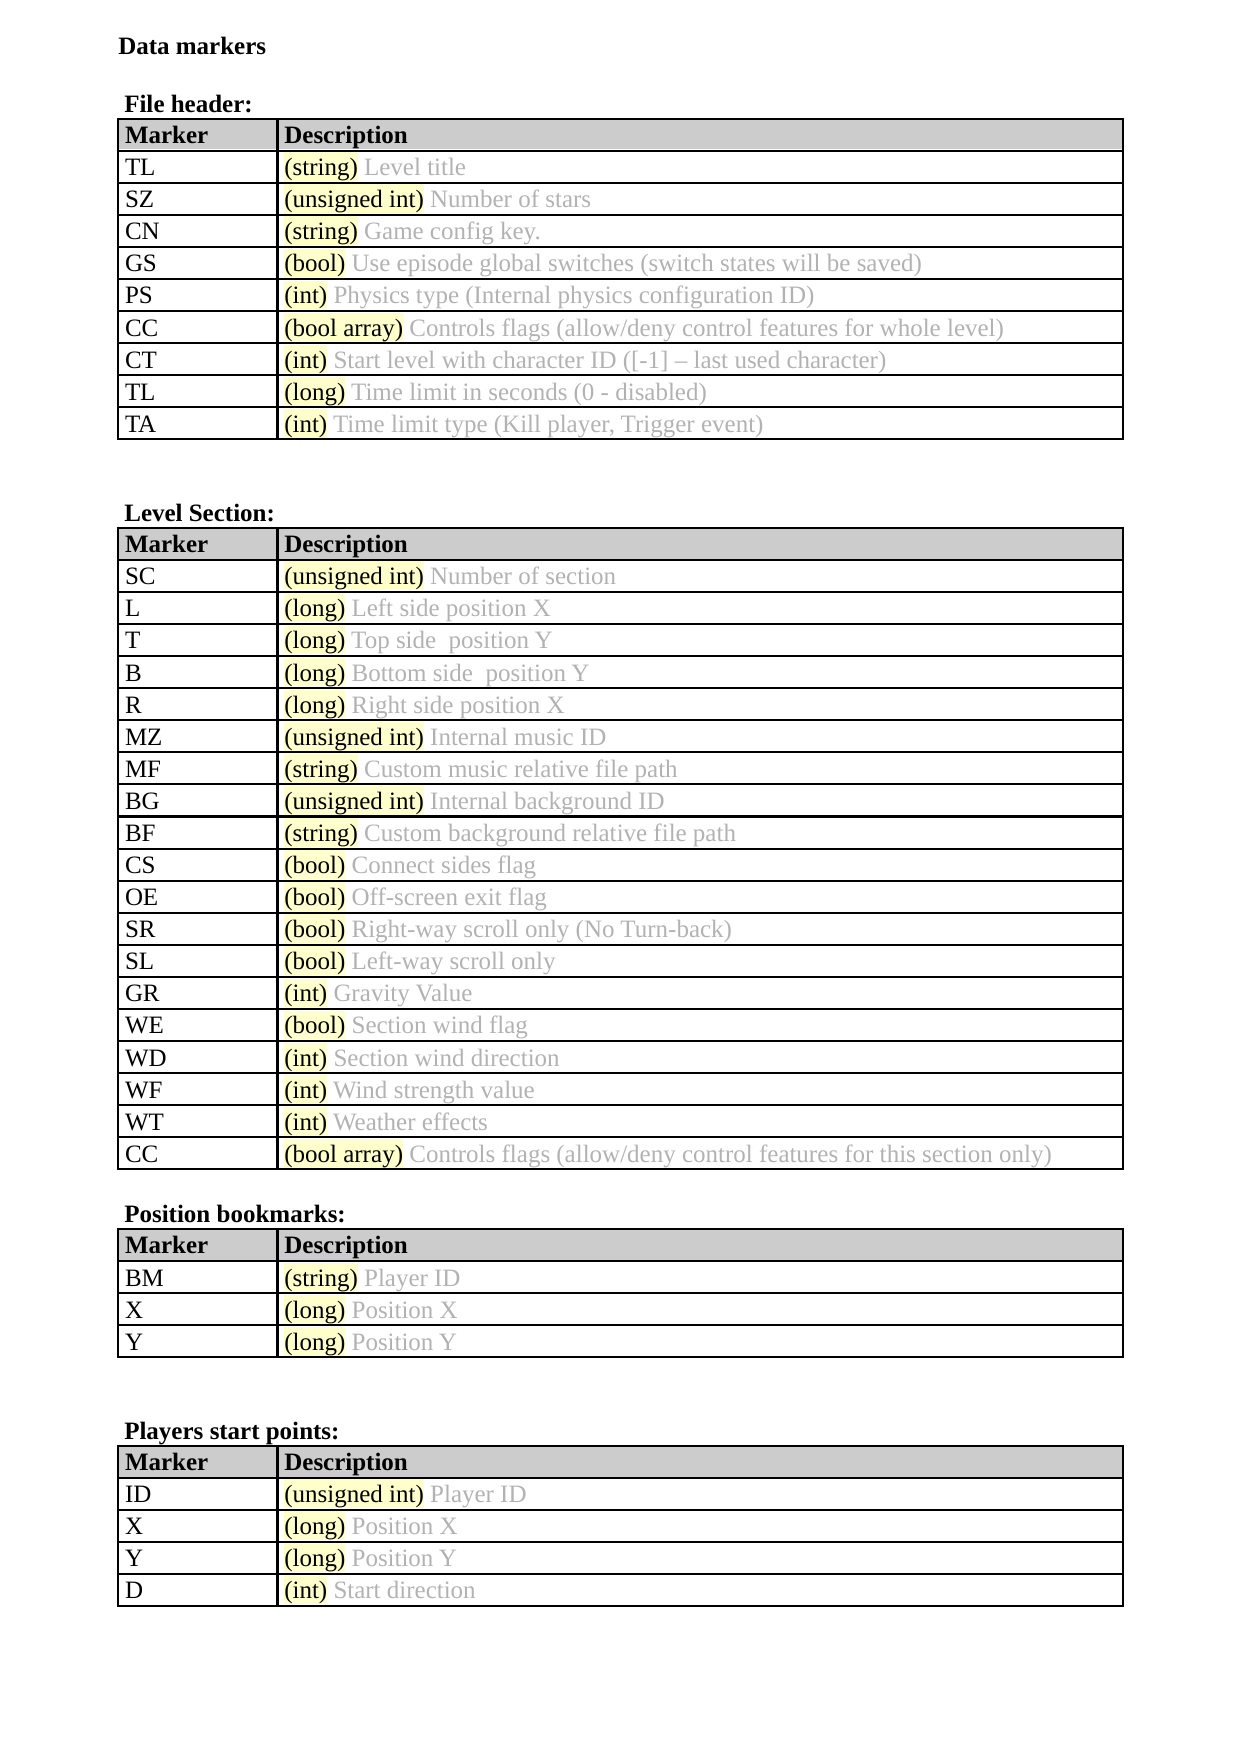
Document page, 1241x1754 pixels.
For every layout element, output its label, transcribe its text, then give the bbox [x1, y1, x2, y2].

table_cell (int) Start level with character ID ([-1] – last used character) [279, 344, 1122, 374]
table_cell SZ [119, 184, 276, 214]
table_cell GR [119, 978, 276, 1008]
table_cell MZ [119, 721, 276, 751]
table_cell PS [119, 280, 276, 310]
table_cell (bool) Section wind flag [279, 1010, 1122, 1040]
table_cell (long) Position X [279, 1511, 1122, 1541]
table_cell TL [119, 376, 276, 406]
table_header Description [279, 120, 1122, 149]
table_cell WT [119, 1106, 276, 1136]
table_header Description [279, 1447, 1122, 1477]
table_cell TL [119, 152, 276, 182]
table_cell (int) Physics type (Internal physics configuration ID) [279, 280, 1122, 310]
table_cell OE [119, 882, 276, 912]
table_cell (int) Time limit type (Kill player, Trigger event) [279, 408, 1122, 438]
table_cell (unsigned int) Number of stars [279, 184, 1122, 214]
table_cell Y [119, 1326, 276, 1356]
table_cell (string) Custom music relative file path [279, 753, 1122, 783]
table_header Marker [119, 120, 276, 149]
table_cell (string) Game config key. [279, 216, 1122, 246]
table_cell WE [119, 1010, 276, 1040]
text Level Section: [124, 498, 1122, 527]
table_cell (long) Top side position Y [279, 625, 1122, 655]
table_cell (bool array) Controls flags (allow/deny control features for whole level) [279, 312, 1122, 342]
table_header Marker [119, 1230, 276, 1260]
table_header Description [279, 529, 1122, 559]
table_cell CN [119, 216, 276, 246]
table_cell L [119, 593, 276, 623]
table_cell (long) Bottom side position Y [279, 657, 1122, 687]
table_cell (long) Position Y [279, 1543, 1122, 1573]
table_cell TA [119, 408, 276, 438]
table_cell X [119, 1511, 276, 1541]
table_cell (string) Custom background relative file path [358, 818, 1122, 847]
table_cell (int) Start direction [279, 1575, 1122, 1605]
table_header Marker [119, 529, 276, 559]
text File header: [124, 89, 1122, 117]
table_cell (bool array) Controls flags (allow/deny control features for this section only) [279, 1138, 1122, 1168]
table_cell GS [119, 248, 276, 278]
table_cell (int) Wind strength value [279, 1074, 1122, 1104]
table_cell (long) Position X [279, 1294, 1122, 1324]
table_cell MF [119, 753, 276, 783]
table_cell (int) Weather effects [279, 1106, 1122, 1136]
table_cell CS [119, 850, 276, 879]
table_cell (long) Position Y [279, 1326, 1122, 1356]
table_cell WD [119, 1042, 276, 1072]
table_cell X [119, 1294, 276, 1324]
table_cell WF [119, 1074, 276, 1104]
table_cell B [119, 657, 276, 687]
table_header Description [279, 1230, 1122, 1260]
table_cell ID [119, 1479, 276, 1509]
table_cell (long) Right side position X [279, 689, 1122, 719]
text Players start points: [124, 1416, 1122, 1444]
text Data markers [118, 31, 1122, 60]
table_cell T [119, 625, 276, 655]
table_cell (bool) Left-way scroll only [279, 946, 1122, 976]
text Position bookmarks: [124, 1199, 1122, 1228]
table_cell CT [119, 344, 276, 374]
table_cell (unsigned int) Player ID [279, 1479, 1122, 1509]
table_cell (unsigned int) Internal music ID [279, 721, 1122, 751]
table_cell CC [119, 312, 276, 342]
table_cell (unsigned int) Number of section [279, 561, 1122, 591]
table_cell (string) Level title [279, 152, 1122, 182]
table_cell (bool) Off-screen exit flag [279, 882, 1122, 912]
table_cell Y [119, 1543, 276, 1573]
table_cell SL [119, 946, 276, 976]
table_cell (unsigned int) Internal background ID [279, 785, 1122, 815]
table_cell D [119, 1575, 276, 1605]
table_cell BF [119, 818, 276, 847]
table_cell BG [119, 785, 276, 815]
table_cell (int) Gravity Value [279, 978, 1122, 1008]
table_cell SR [119, 914, 276, 944]
table_cell BM [119, 1262, 276, 1292]
table_cell (long) Left side position X [279, 593, 1122, 623]
table_cell (long) Time limit in seconds (0 - disabled) [279, 376, 1122, 406]
table_header Marker [119, 1447, 276, 1477]
table_cell (int) Section wind direction [279, 1042, 1122, 1072]
table_cell (bool) Use episode global switches (switch states will be saved) [279, 248, 1122, 278]
table_cell R [119, 689, 276, 719]
table_cell (bool) Connect sides flag [345, 850, 1122, 879]
table_cell (bool) Right-way scroll only (No Turn-back) [279, 914, 1122, 944]
table_cell CC [119, 1138, 276, 1168]
table_cell (string) Player ID [279, 1262, 1122, 1292]
table_cell SC [119, 561, 276, 591]
